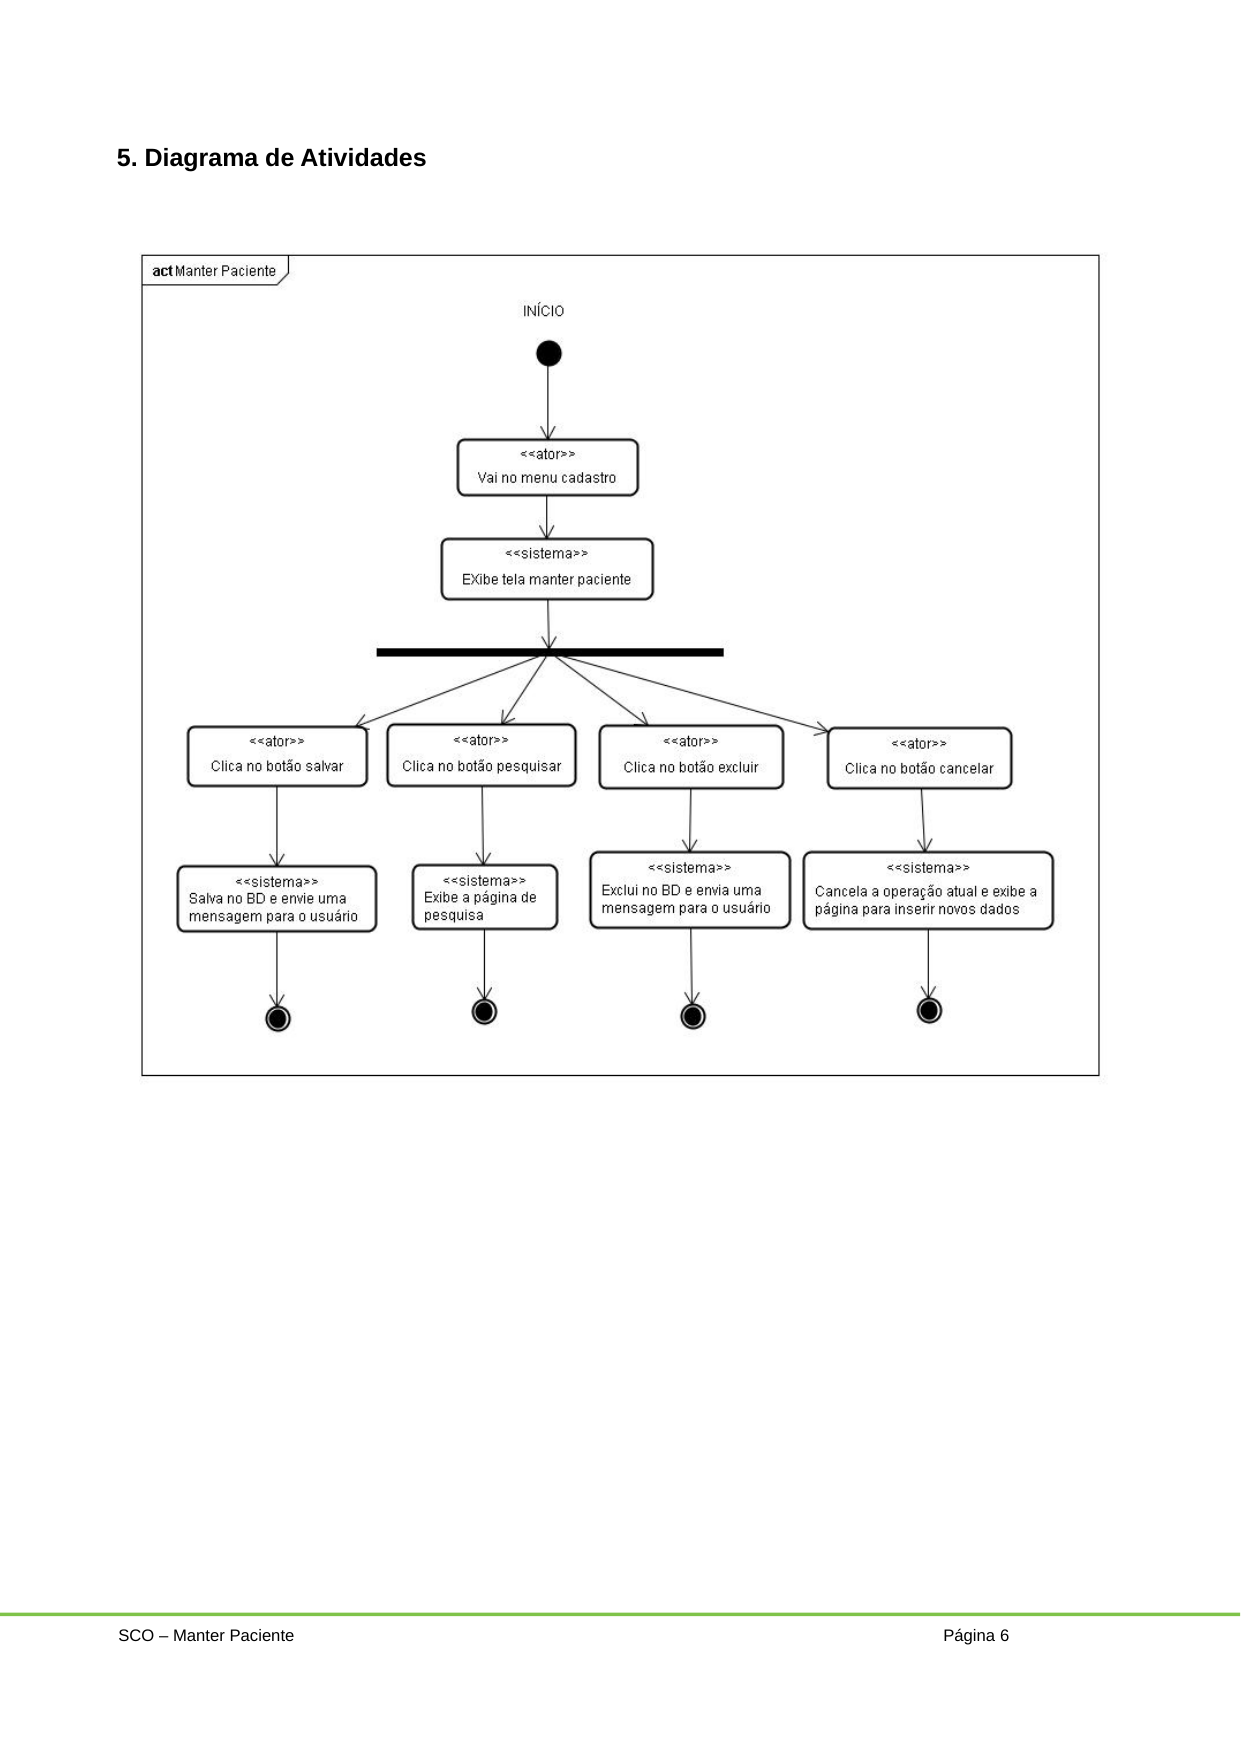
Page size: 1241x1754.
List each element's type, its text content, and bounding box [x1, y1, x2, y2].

subtitle 5. Diagrama de Atividades [115, 143, 1122, 172]
picture [130, 243, 1110, 1088]
